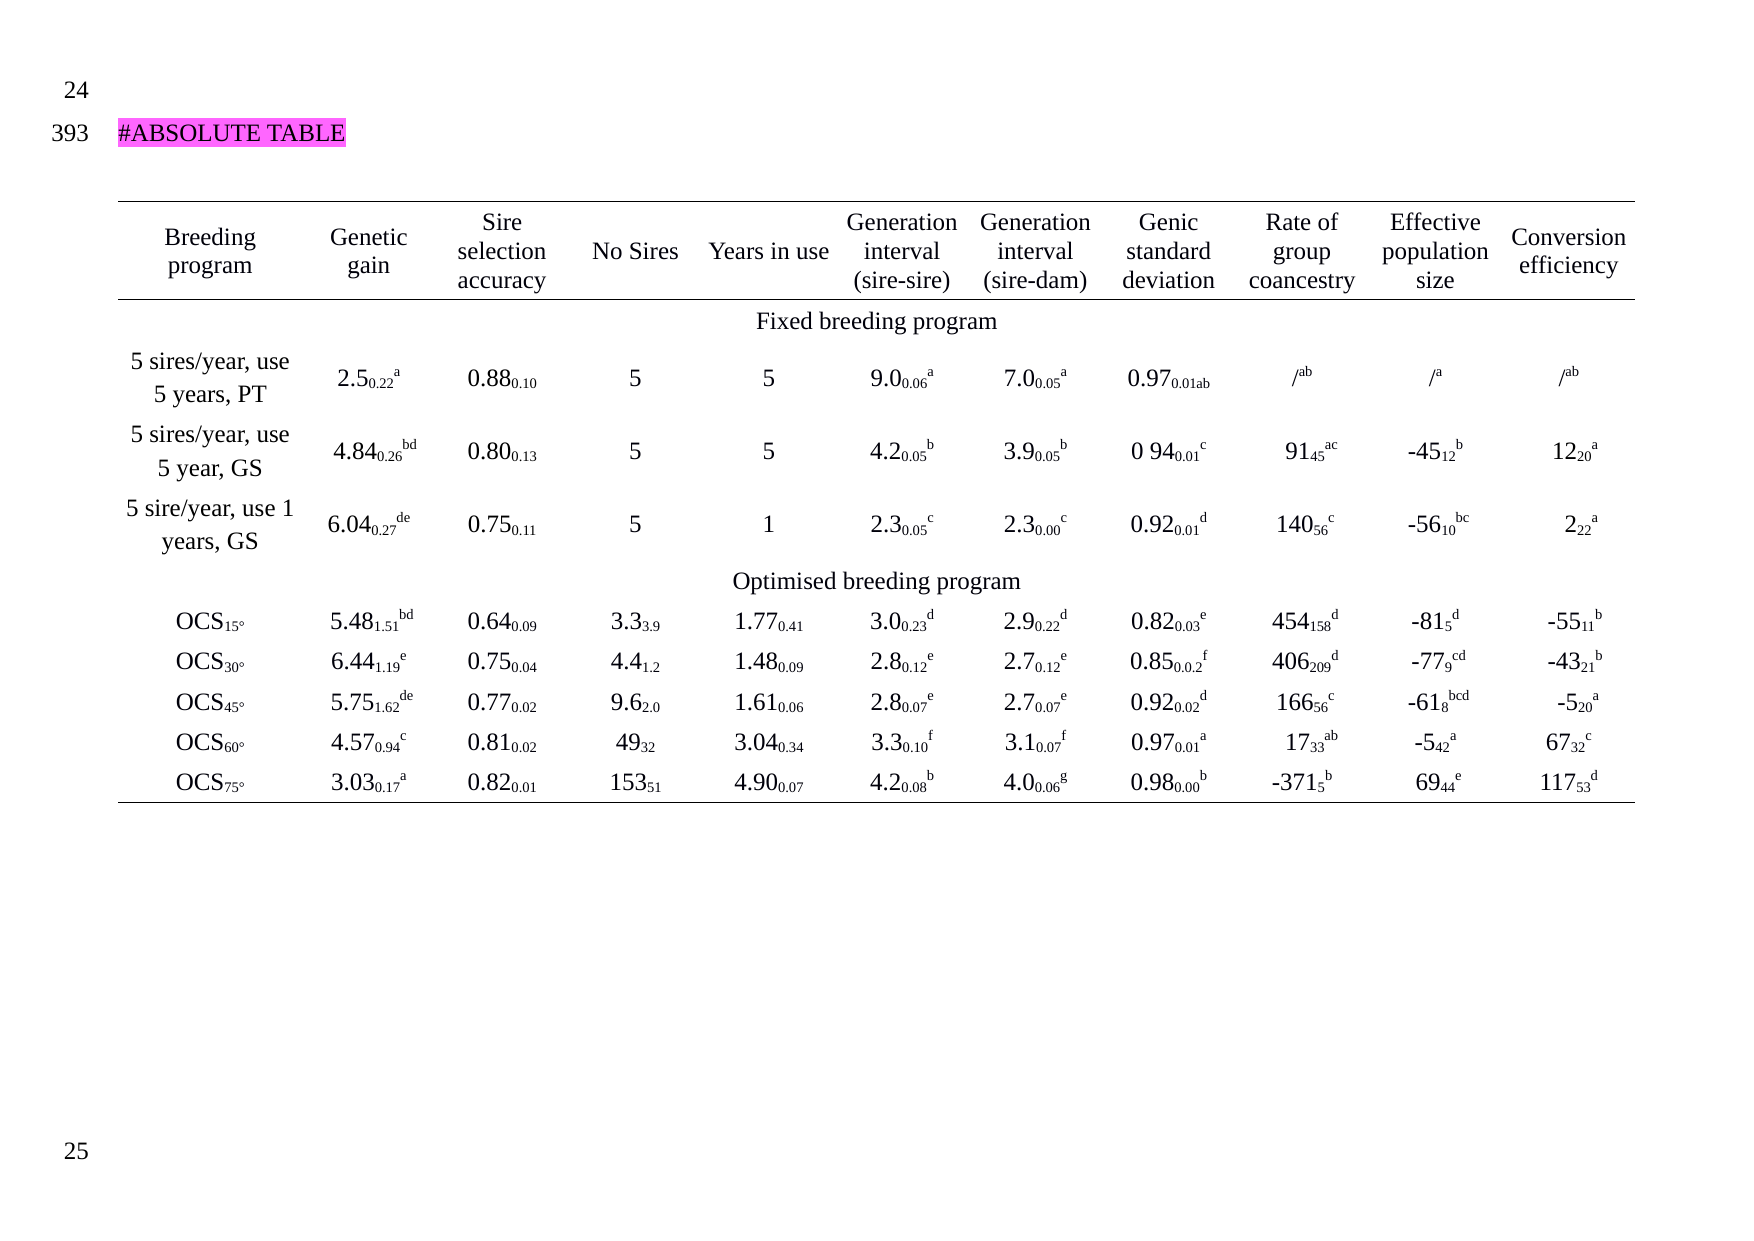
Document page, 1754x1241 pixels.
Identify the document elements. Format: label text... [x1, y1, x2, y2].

table_header Generation interval (sire-sire) [835, 202, 968, 299]
table_cell 0.980.00b [1102, 761, 1235, 802]
table_cell 2.70.12e [969, 641, 1102, 681]
table_cell 3.10.07f [969, 721, 1102, 761]
table_cell 5 sire/year, use 1 years, GS [118, 487, 302, 560]
table_cell 5.751.62de [302, 681, 435, 721]
table_cell 0.880.10 [435, 341, 568, 414]
table_cell Fixed breeding program [118, 300, 1635, 341]
table_cell 9.00.06a [835, 341, 968, 414]
table_cell 2.50.22a [302, 341, 435, 414]
table_cell 5 [702, 414, 835, 487]
table_header Genic standard deviation [1102, 202, 1235, 299]
table_cell 0.820.03e [1102, 601, 1235, 641]
table_cell 4.41.2 [569, 641, 702, 681]
table_cell 0.810.02 [435, 721, 568, 761]
table_cell 5 [569, 487, 702, 560]
table_header Sire selection accuracy [435, 202, 568, 299]
table_cell 0.820.01 [435, 761, 568, 802]
table_cell 4.20.05b [835, 414, 968, 487]
table_header Rate of group coancestry [1235, 202, 1368, 299]
table_cell -5511b [1502, 601, 1635, 641]
table_header Generation interval (sire-dam) [969, 202, 1102, 299]
table_cell 0.920.01d [1102, 487, 1235, 560]
table_cell -779cd [1369, 641, 1502, 681]
text #ABSOLUTE TABLE [118, 118, 1636, 147]
table_cell OCS45° [118, 681, 302, 721]
table_cell OCS15° [118, 601, 302, 641]
table_cell 6.441.19e [302, 641, 435, 681]
table_cell 1733ab [1235, 721, 1368, 761]
table_cell /a [1369, 341, 1502, 414]
table_cell Optimised breeding program [118, 560, 1635, 601]
table_cell -542a [1369, 721, 1502, 761]
table_cell 11753d [1502, 761, 1635, 802]
table_cell OCS30° [118, 641, 302, 681]
table_cell 4.840.26bd [302, 414, 435, 487]
table_cell 2.90.22d [969, 601, 1102, 641]
table_cell 5 sires/year, use 5 year, GS [118, 414, 302, 487]
table_cell 0.770.02 [435, 681, 568, 721]
table_cell 7.00.05a [969, 341, 1102, 414]
table_cell -520a [1502, 681, 1635, 721]
table_cell /ab [1235, 341, 1368, 414]
table_cell 0.850.0.2f [1102, 641, 1235, 681]
table_cell OCS60° [118, 721, 302, 761]
table_cell 6944e [1369, 761, 1502, 802]
table_cell 0 940.01c [1102, 414, 1235, 487]
table_cell 16656c [1235, 681, 1368, 721]
table_cell /ab [1502, 341, 1635, 414]
table_cell 406209d [1235, 641, 1368, 681]
table_cell 15351 [569, 761, 702, 802]
table_cell 0.920.02d [1102, 681, 1235, 721]
table_header Conversion efficiency [1502, 202, 1635, 299]
table_cell -3715b [1235, 761, 1368, 802]
table_cell 4932 [569, 721, 702, 761]
table_cell -4321b [1502, 641, 1635, 681]
table_header No Sires [569, 202, 702, 299]
table_cell 3.30.10f [835, 721, 968, 761]
table_cell 1.770.41 [702, 601, 835, 641]
table_cell 222a [1502, 487, 1635, 560]
table_cell 3.33.9 [569, 601, 702, 641]
table_cell 1.480.09 [702, 641, 835, 681]
table_cell 6732c [1502, 721, 1635, 761]
table_cell 9.62.0 [569, 681, 702, 721]
table_cell 9145ac [1235, 414, 1368, 487]
table_header Years in use [702, 202, 835, 299]
table_cell 2.80.07e [835, 681, 968, 721]
table_cell 5 [569, 414, 702, 487]
table_cell 2.80.12e [835, 641, 968, 681]
table_cell -5610bc [1369, 487, 1502, 560]
table_cell 454158d [1235, 601, 1368, 641]
table_cell 5.481.51bd [302, 601, 435, 641]
table_cell 3.00.23d [835, 601, 968, 641]
table_cell 4.00.06g [969, 761, 1102, 802]
table_cell 2.30.00c [969, 487, 1102, 560]
table_cell 5 sires/year, use 5 years, PT [118, 341, 302, 414]
table_cell -815d [1369, 601, 1502, 641]
table_cell 4.570.94c [302, 721, 435, 761]
table_header Genetic gain [302, 202, 435, 299]
table_cell 6.040.27de [302, 487, 435, 560]
table_cell 3.90.05b [969, 414, 1102, 487]
table_header Breeding program [118, 202, 302, 299]
table_cell 0.640.09 [435, 601, 568, 641]
table_cell 0.970.01a [1102, 721, 1235, 761]
table_cell 2.70.07e [969, 681, 1102, 721]
table_cell 1220a [1502, 414, 1635, 487]
table_cell 14056c [1235, 487, 1368, 560]
table_cell 4.20.08b [835, 761, 968, 802]
table_cell 0.750.11 [435, 487, 568, 560]
table_cell 1.610.06 [702, 681, 835, 721]
table_cell 5 [702, 341, 835, 414]
table_cell -618bcd [1369, 681, 1502, 721]
table_cell 3.040.34 [702, 721, 835, 761]
table_cell 1 [702, 487, 835, 560]
table_cell -4512b [1369, 414, 1502, 487]
table_cell 4.900.07 [702, 761, 835, 802]
table_cell 2.30.05c [835, 487, 968, 560]
table_cell 0.750.04 [435, 641, 568, 681]
table_cell 0.970.01ab [1102, 341, 1235, 414]
table_cell 3.030.17a [302, 761, 435, 802]
table_cell OCS75° [118, 761, 302, 802]
table_header Effective population size [1369, 202, 1502, 299]
table_cell 0.800.13 [435, 414, 568, 487]
table_cell 5 [569, 341, 702, 414]
